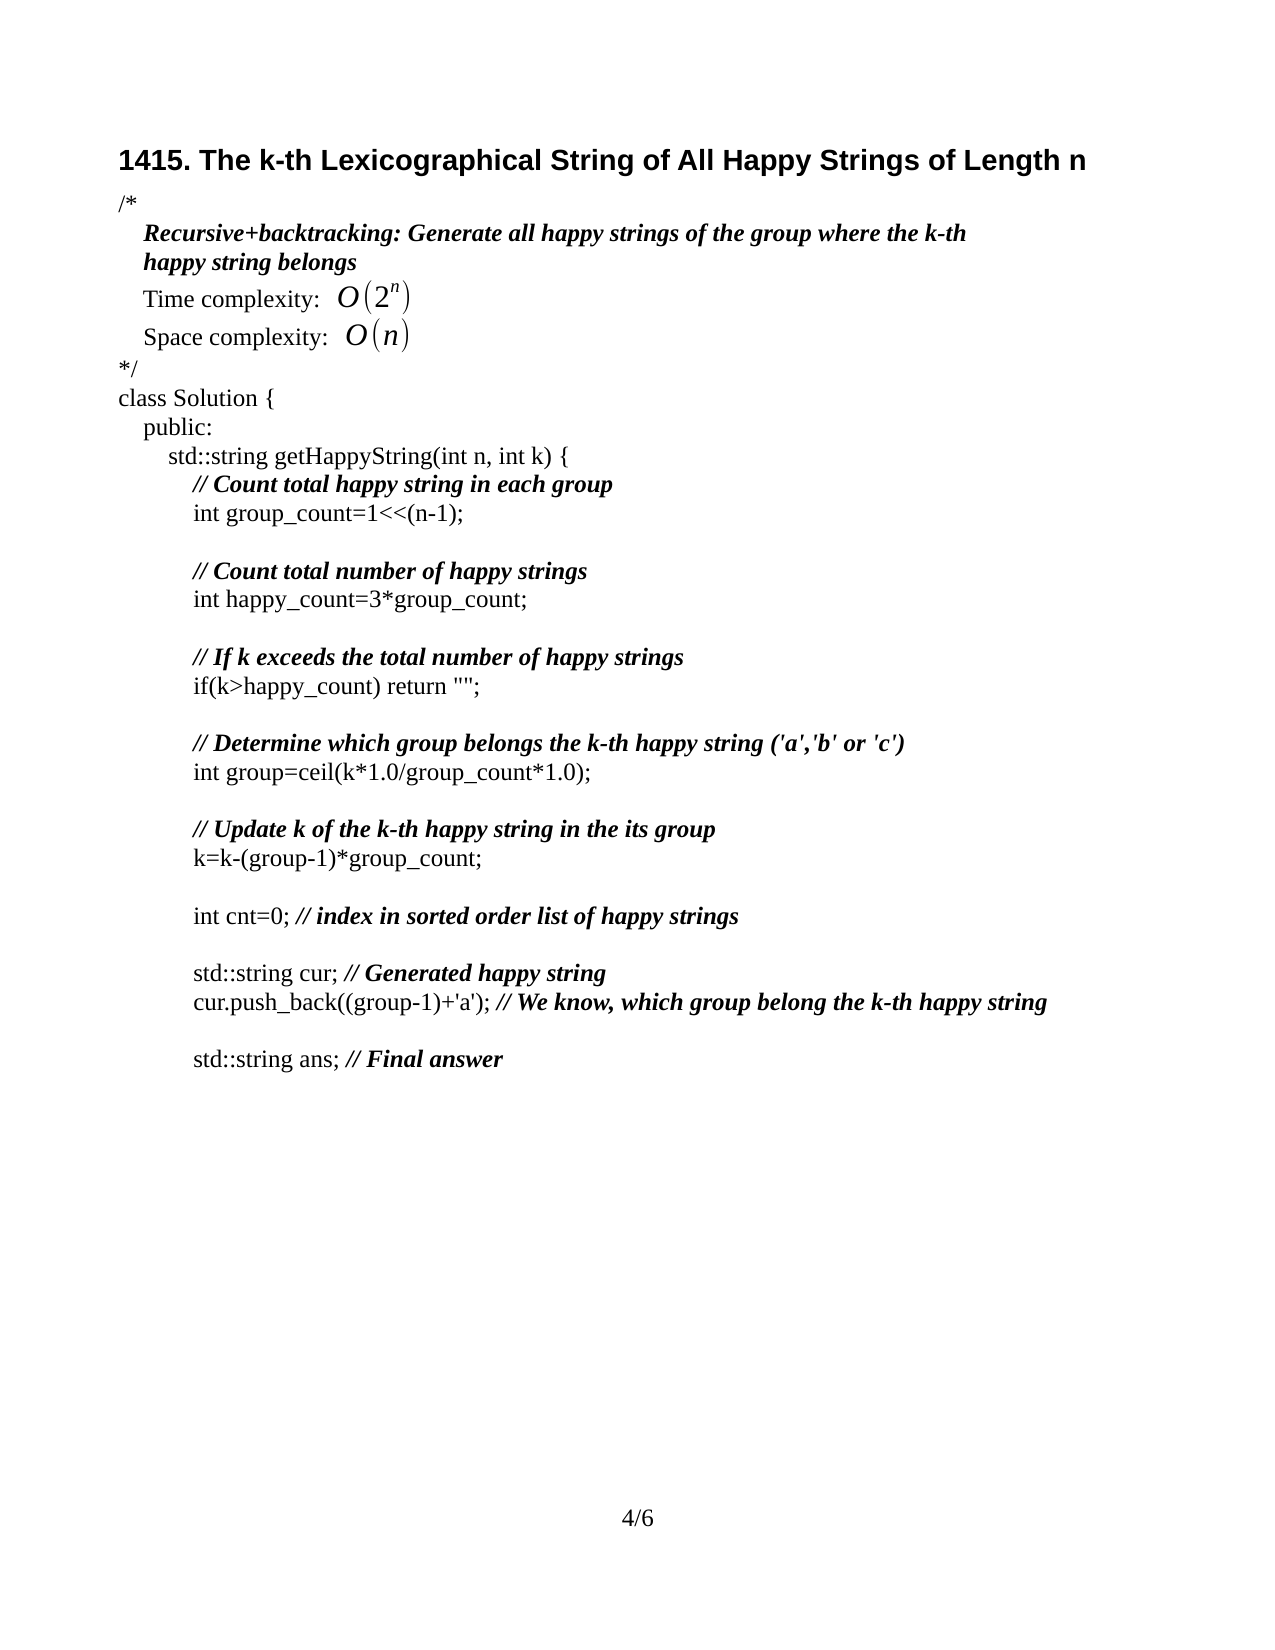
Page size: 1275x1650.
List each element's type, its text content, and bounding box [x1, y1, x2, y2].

text std::string getHappyString(int n, int k) { [118, 441, 1157, 469]
text class Solution { [118, 383, 1157, 412]
text Recursive+backtracking: Generate all happy strings of the group where the k-th [118, 218, 1157, 247]
text cur.push_back((group-1)+'a'); // We know, which group belong the k-th happy string [118, 987, 1157, 1016]
text happy string belongs [118, 247, 1157, 275]
subtitle 1415. The k-th Lexicographical String of All Happy Strings of Length n [118, 143, 1157, 177]
text int cnt=0; // index in sorted order list of happy strings [118, 901, 1157, 929]
text k=k-(group-1)*group_count; [118, 843, 1157, 872]
text Space complexity: [118, 317, 1157, 354]
text public: [118, 412, 1157, 441]
text int happy_count=3*group_count; [118, 584, 1157, 613]
text */ [118, 354, 1157, 383]
text std::string cur; // Generated happy string [118, 958, 1157, 987]
text if(k>happy_count) return ""; [118, 671, 1157, 699]
text // Count total happy string in each group [118, 469, 1157, 498]
text // Determine which group belongs the k-th happy string ('a','b' or 'c') [118, 728, 1157, 757]
text int group_count=1<<(n-1); [118, 498, 1157, 527]
text /* [118, 189, 1157, 218]
text int group=ceil(k*1.0/group_count*1.0); [118, 757, 1157, 786]
text // Count total number of happy strings [118, 556, 1157, 584]
text std::string ans; // Final answer [118, 1044, 1157, 1073]
text Time complexity: [118, 275, 1157, 317]
text // Update k of the k-th happy string in the its group [118, 814, 1157, 843]
text // If k exceeds the total number of happy strings [118, 642, 1157, 671]
